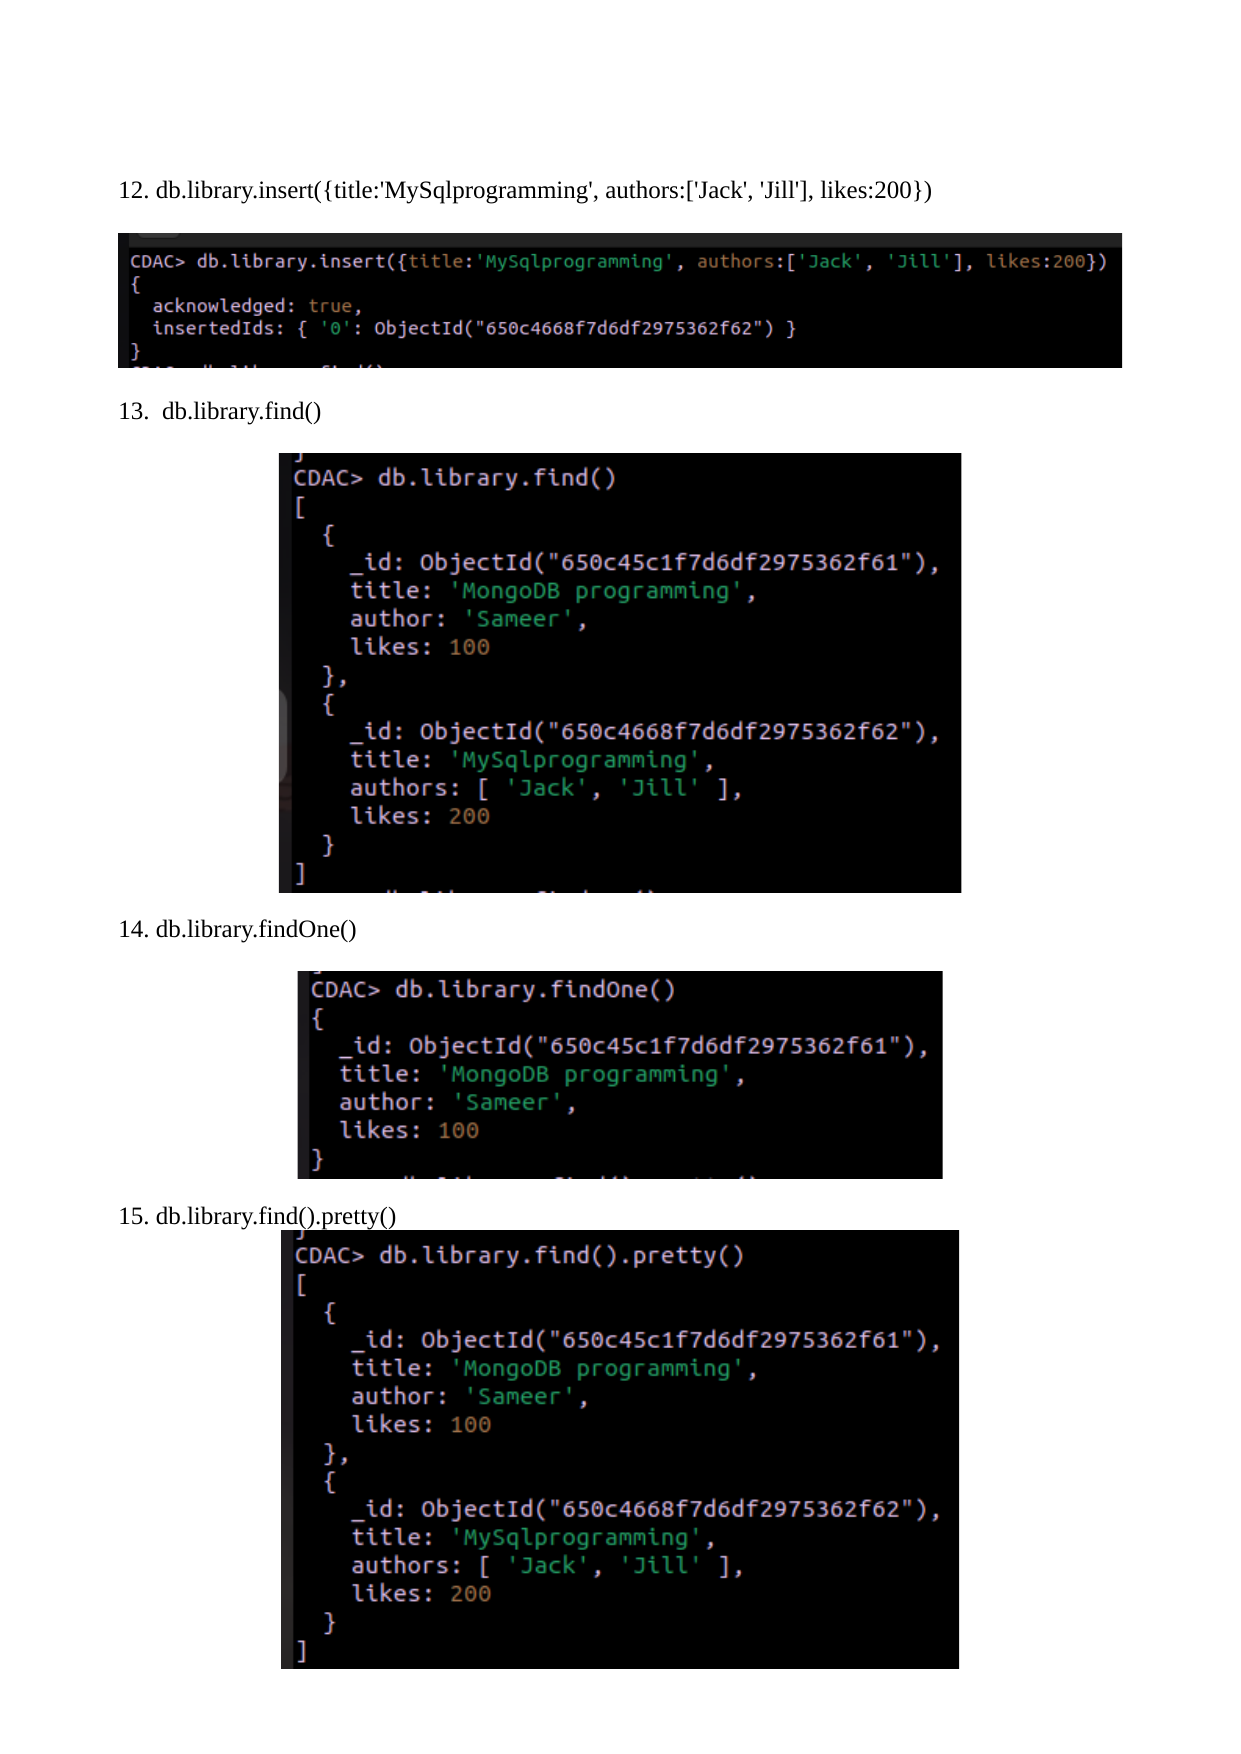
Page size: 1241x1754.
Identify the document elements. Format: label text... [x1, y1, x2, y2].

picture [278, 453, 962, 893]
picture [281, 1230, 960, 1669]
text 15. db.library.find().pretty() [118, 1201, 1122, 1230]
text 13. db.library.find() [118, 396, 1122, 425]
text 14. db.library.findOne() [118, 914, 1122, 942]
picture [297, 971, 943, 1179]
text 12. db.library.insert({title:'MySqlprogramming', authors:['Jack', 'Jill'], likes:200}) [118, 176, 1122, 204]
picture [118, 233, 1123, 368]
